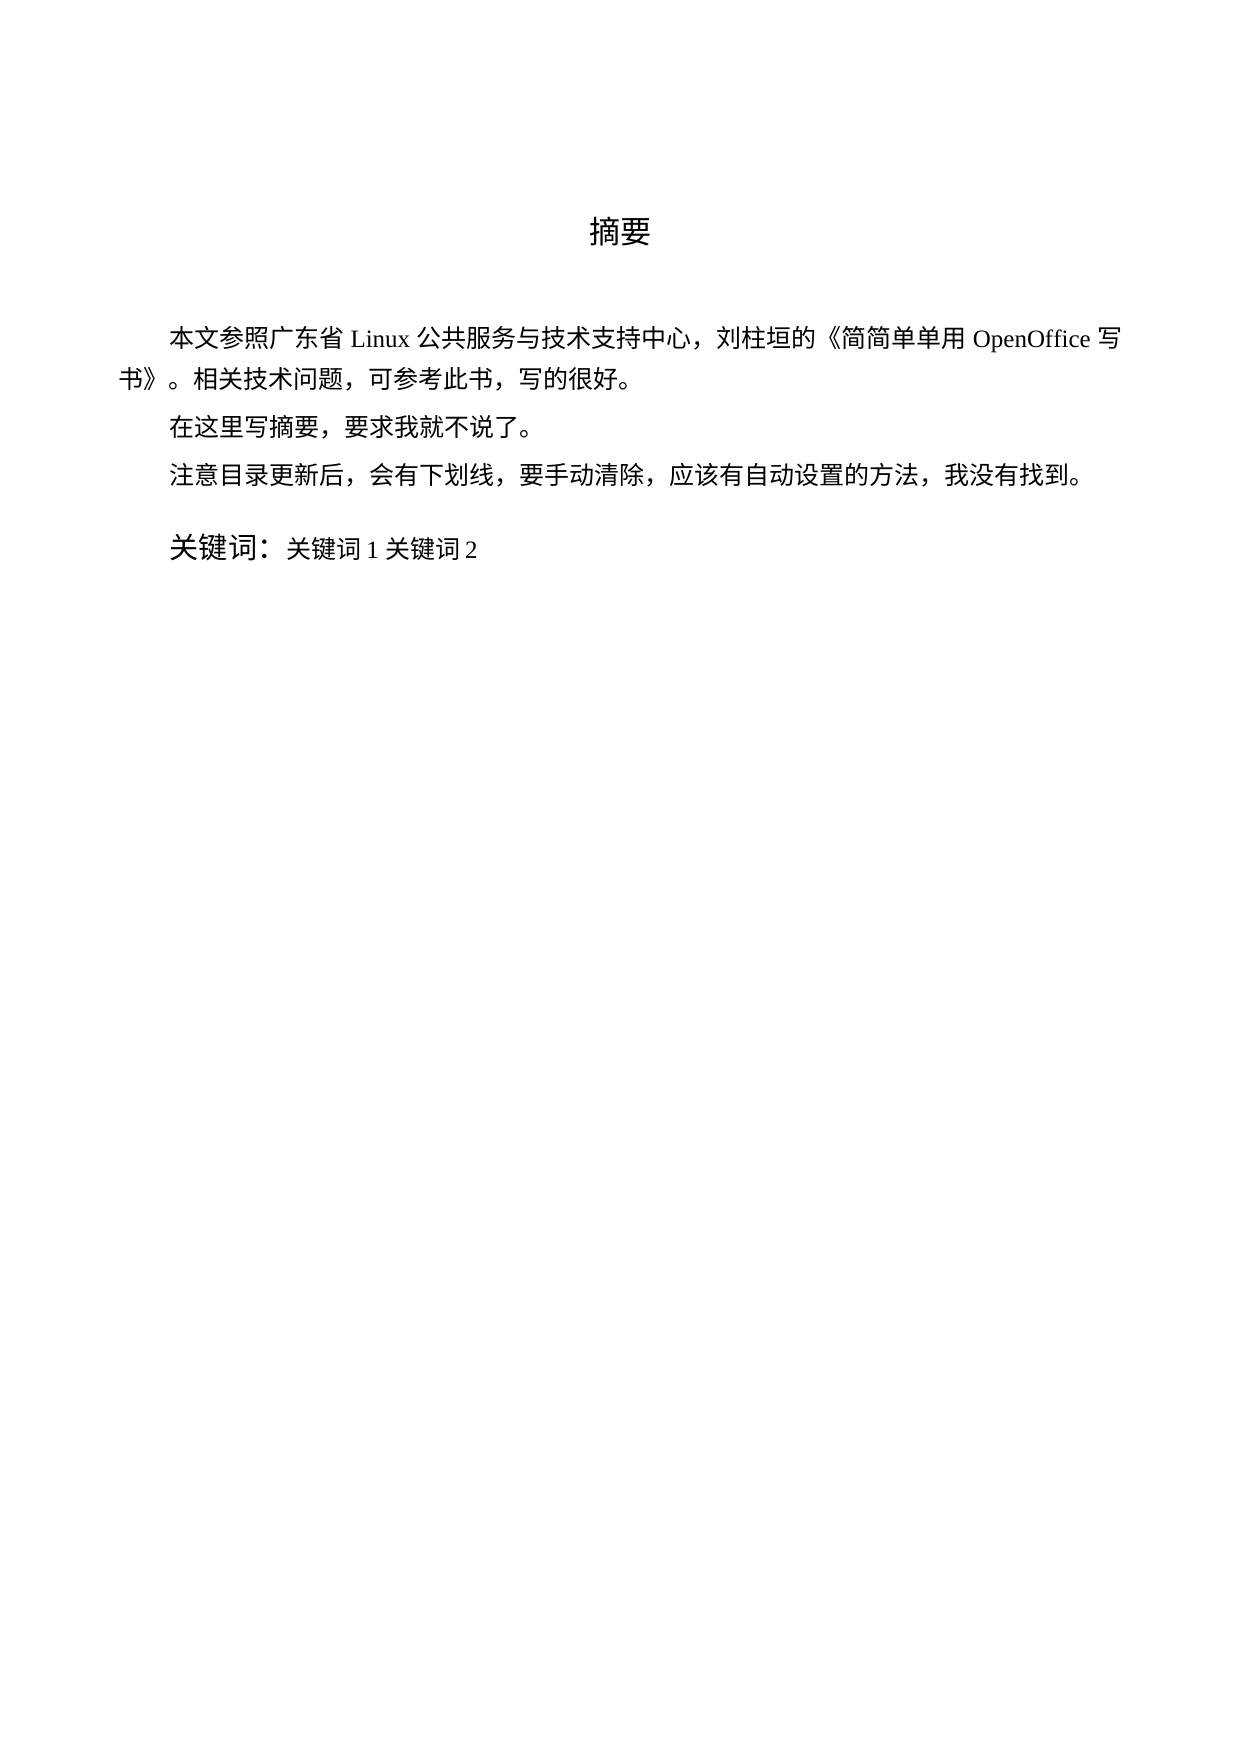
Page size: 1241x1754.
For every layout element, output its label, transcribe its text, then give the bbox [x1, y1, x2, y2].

text 注意目录更新后，会有下划线，要手动清除，应该有自动设置的方法，我没有找到。 [118, 451, 1122, 492]
text 本文参照广东省 Linux 公共服务与技术支持中心，刘柱垣的《简简单单用 OpenOffice 写书》。相关技术问题，可参考此书，写的很好。 [118, 314, 1122, 397]
text 关键词：关键词1 关键词2 [118, 525, 1122, 567]
subtitle 摘要 [118, 208, 1122, 253]
text 在这里写摘要，要求我就不说了。 [118, 403, 1122, 445]
